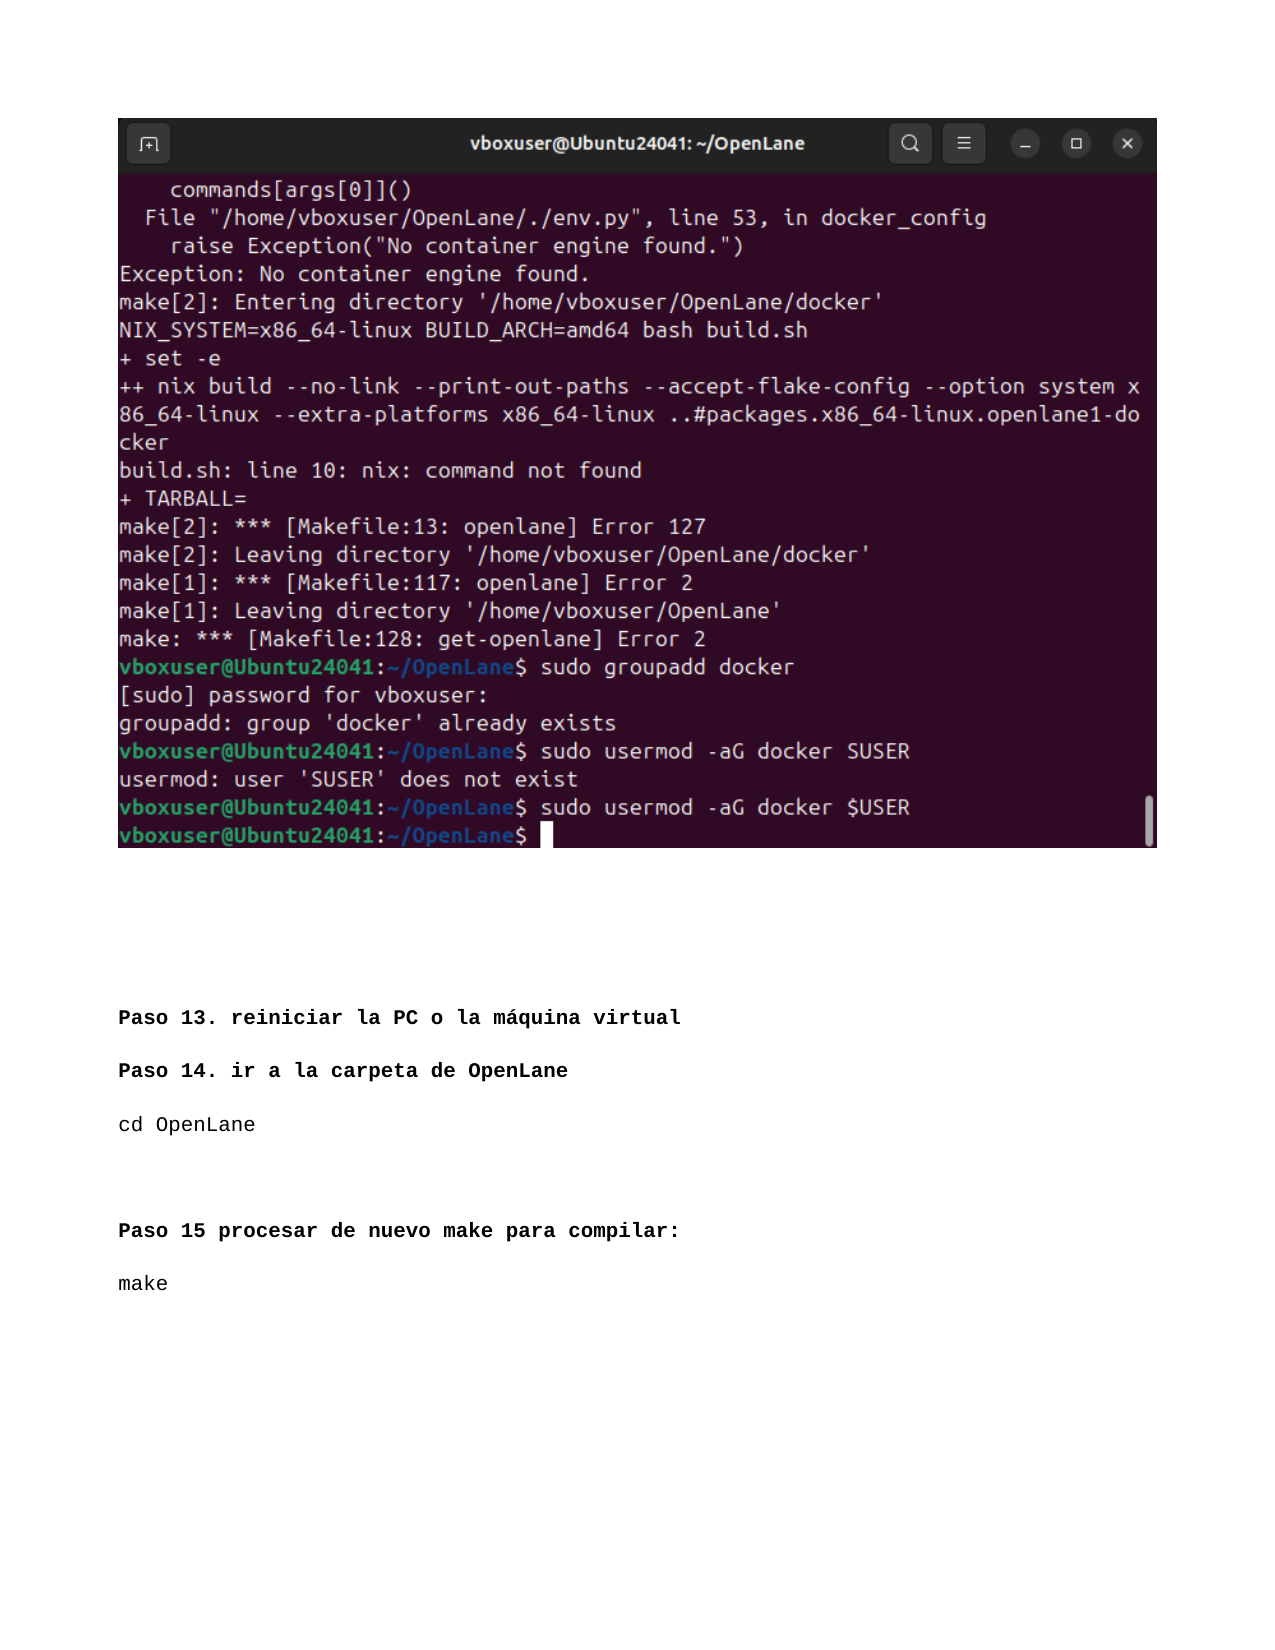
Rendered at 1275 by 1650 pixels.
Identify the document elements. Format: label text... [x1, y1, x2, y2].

text Paso 14. ir a la carpeta de OpenLane [118, 1061, 1157, 1084]
text Paso 13. reiniciar la PC o la máquina virtual [118, 1007, 1157, 1031]
text Paso 15 procesar de nuevo make para compilar: [118, 1220, 1157, 1243]
text make [118, 1273, 1157, 1297]
picture [118, 118, 1157, 848]
text cd OpenLane [118, 1114, 1157, 1137]
